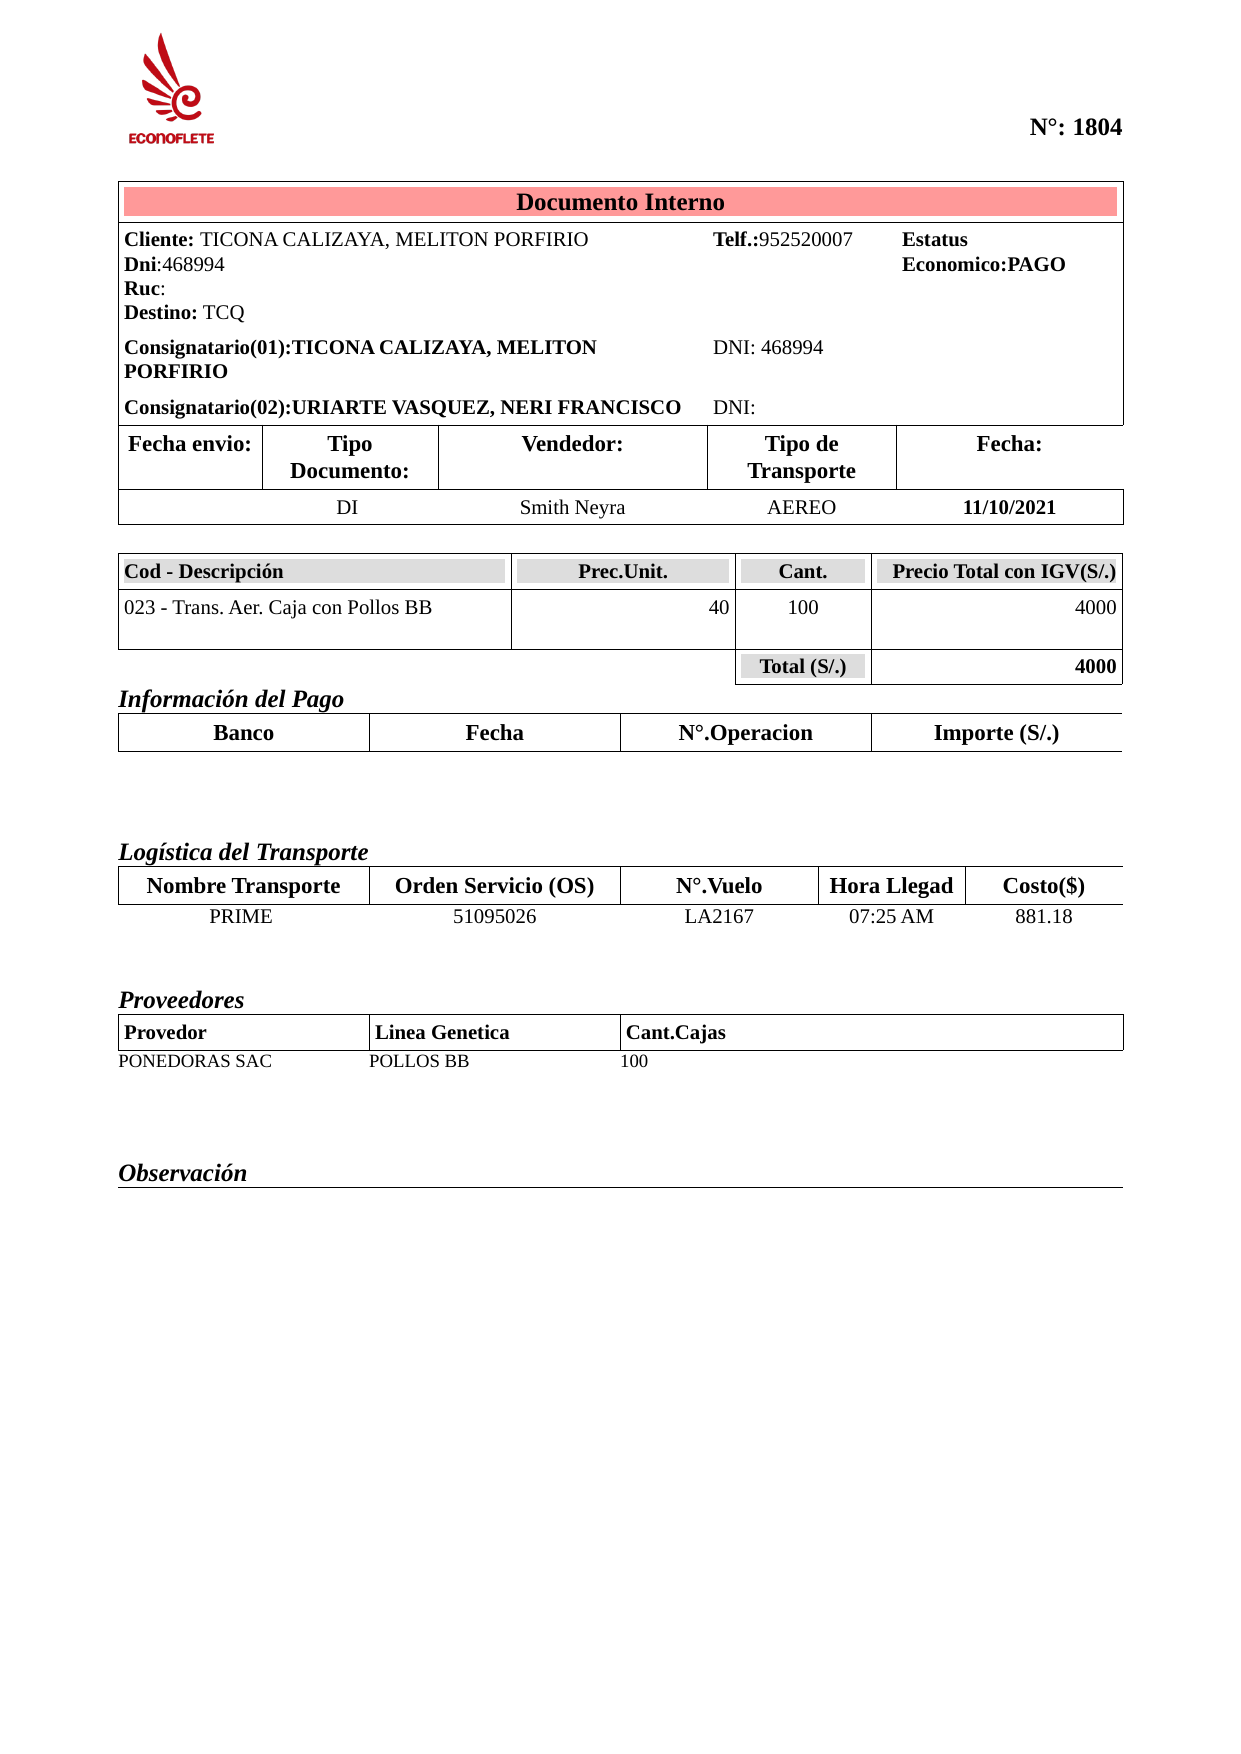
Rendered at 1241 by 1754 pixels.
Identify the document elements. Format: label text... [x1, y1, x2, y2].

table_header Cant.Cajas [621, 1015, 1123, 1050]
table_cell Total (S/.) [736, 650, 871, 684]
table_cell [620, 1136, 1123, 1158]
table_cell [620, 780, 871, 808]
table_cell AEREO [707, 490, 896, 524]
table_cell [369, 752, 620, 780]
table_cell [118, 1115, 369, 1136]
table_cell [369, 1072, 620, 1093]
table_cell [118, 780, 369, 808]
table_cell 100 [620, 1051, 1123, 1072]
table_cell [369, 1136, 620, 1158]
table_cell PONEDORAS SAC [118, 1051, 369, 1072]
table_header Fecha [370, 714, 620, 751]
table_cell DNI: 468994 [707, 329, 1123, 389]
table_header Cant. [736, 554, 871, 589]
table_cell Fecha envio: [119, 426, 262, 489]
table_cell 07:25 AM [818, 905, 965, 928]
table_cell [620, 928, 818, 957]
table_header Orden Servicio (OS) [370, 867, 620, 904]
table_header Linea Genetica [370, 1015, 620, 1050]
table_cell 4000 [872, 590, 1122, 648]
picture [118, 32, 225, 144]
text Logística del Transporte [118, 837, 1122, 866]
table_header Prec.Unit. [512, 554, 735, 589]
table_cell [118, 650, 511, 684]
table_cell Fecha: [897, 426, 1123, 489]
table_header Banco [119, 714, 369, 751]
table_cell Consignatario(02):URIARTE VASQUEZ, NERI FRANCISCO [119, 389, 707, 424]
table_cell DI [262, 490, 438, 524]
table_cell Telf.:952520007 [707, 223, 896, 329]
table_header Provedor [119, 1015, 369, 1050]
table_cell [118, 957, 369, 986]
table_cell Tipo de Transporte [708, 426, 896, 489]
table_header Costo($) [966, 867, 1123, 904]
table_header Precio Total con IGV(S/.) [872, 554, 1122, 589]
table_cell [620, 809, 871, 837]
table_cell Estatus Economico:PAGO [896, 223, 1123, 329]
table_cell 881.18 [965, 905, 1123, 928]
table_cell Smith Neyra [438, 490, 707, 524]
table_cell [118, 928, 369, 957]
table_cell PRIME [118, 905, 369, 928]
table_header [118, 1188, 1123, 1211]
table_cell [620, 957, 818, 986]
table_header N°.Vuelo [621, 867, 818, 904]
table_cell 11/10/2021 [896, 490, 1123, 524]
table_cell [369, 780, 620, 808]
table_header Nombre Transporte [119, 867, 369, 904]
table_cell [369, 1115, 620, 1136]
table_cell [369, 1093, 620, 1115]
table_header Cod - Descripción [119, 554, 511, 589]
table_header Importe (S/.) [872, 714, 1122, 751]
table_cell [369, 809, 620, 837]
table_cell 023 - Trans. Aer. Caja con Pollos BB [119, 590, 511, 648]
table_cell DNI: [707, 389, 1123, 424]
table_cell [871, 809, 1122, 837]
table_cell Consignatario(01):TICONA CALIZAYA, MELITON PORFIRIO [119, 329, 707, 389]
text Información del Pago [118, 684, 1122, 713]
table_cell [818, 957, 965, 986]
table_cell LA2167 [620, 905, 818, 928]
table_cell [511, 650, 735, 684]
table_cell [118, 1093, 369, 1115]
table_cell [369, 957, 620, 986]
text Proveedores [118, 986, 1122, 1014]
table_cell [620, 1093, 1123, 1115]
table_cell 4000 [872, 650, 1122, 684]
table_cell [620, 752, 871, 780]
table_cell 51095026 [369, 905, 620, 928]
table_cell [818, 928, 965, 957]
table_cell [620, 1115, 1123, 1136]
table_cell [620, 1072, 1123, 1093]
table_cell [369, 928, 620, 957]
text Observación [118, 1158, 1122, 1187]
table_cell [118, 1072, 369, 1093]
table_cell [871, 752, 1122, 780]
table_cell 40 [512, 590, 735, 648]
table_cell [119, 490, 262, 524]
table_cell [118, 752, 369, 780]
table_header Documento Interno [119, 182, 1123, 222]
table_header Hora Llegad [819, 867, 965, 904]
table_cell Cliente: TICONA CALIZAYA, MELITON PORFIRIO Dni:468994 Ruc: Destino: TCQ [119, 223, 707, 329]
table_cell POLLOS BB [369, 1051, 620, 1072]
table_cell [871, 780, 1122, 808]
table_cell [965, 957, 1123, 986]
table_cell [965, 928, 1123, 957]
table_cell [118, 809, 369, 837]
table_cell Vendedor: [439, 426, 707, 489]
table_cell 100 [736, 590, 871, 648]
table_cell [118, 1136, 369, 1158]
table_cell Tipo Documento: [263, 426, 438, 489]
table_header N°.Operacion [621, 714, 871, 751]
